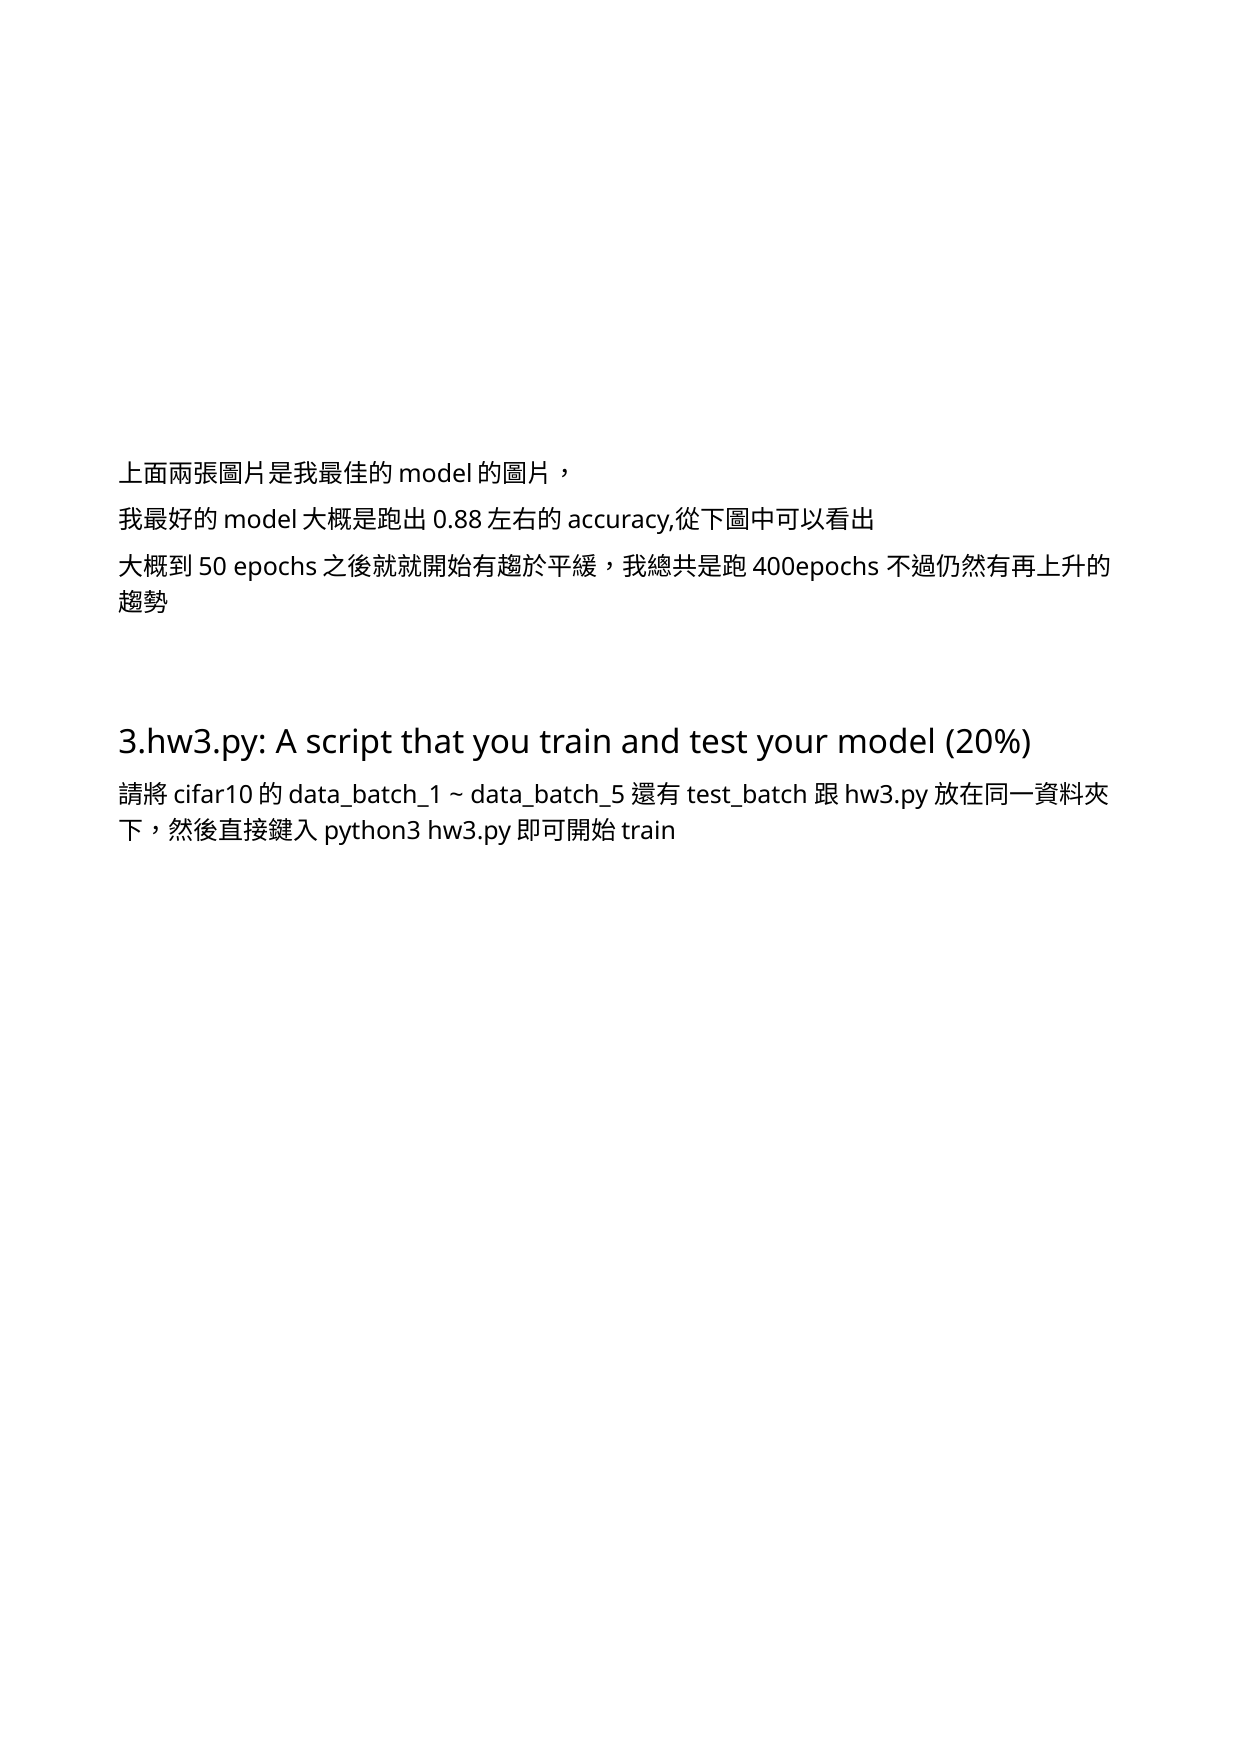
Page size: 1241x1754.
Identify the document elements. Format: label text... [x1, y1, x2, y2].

text 大概到50 epochs之後就就開始有趨於平緩，我總共是跑400epochs 不過仍然有再上升的趨勢 [118, 546, 1122, 619]
text 上面兩張圖片是我最佳的model的圖片， [118, 453, 1122, 489]
text 請將cifar10的data_batch_1 ~ data_batch_5 還有test_batch 跟hw3.py 放在同一資料夾下，然後直接鍵入 python3 hw3.py即可開始train [118, 774, 1122, 847]
text 3.hw3.py: A script that you train and test your model (20%) [118, 718, 1122, 764]
text 我最好的model大概是跑出0.88左右的accuracy,從下圖中可以看出 [118, 500, 1122, 536]
